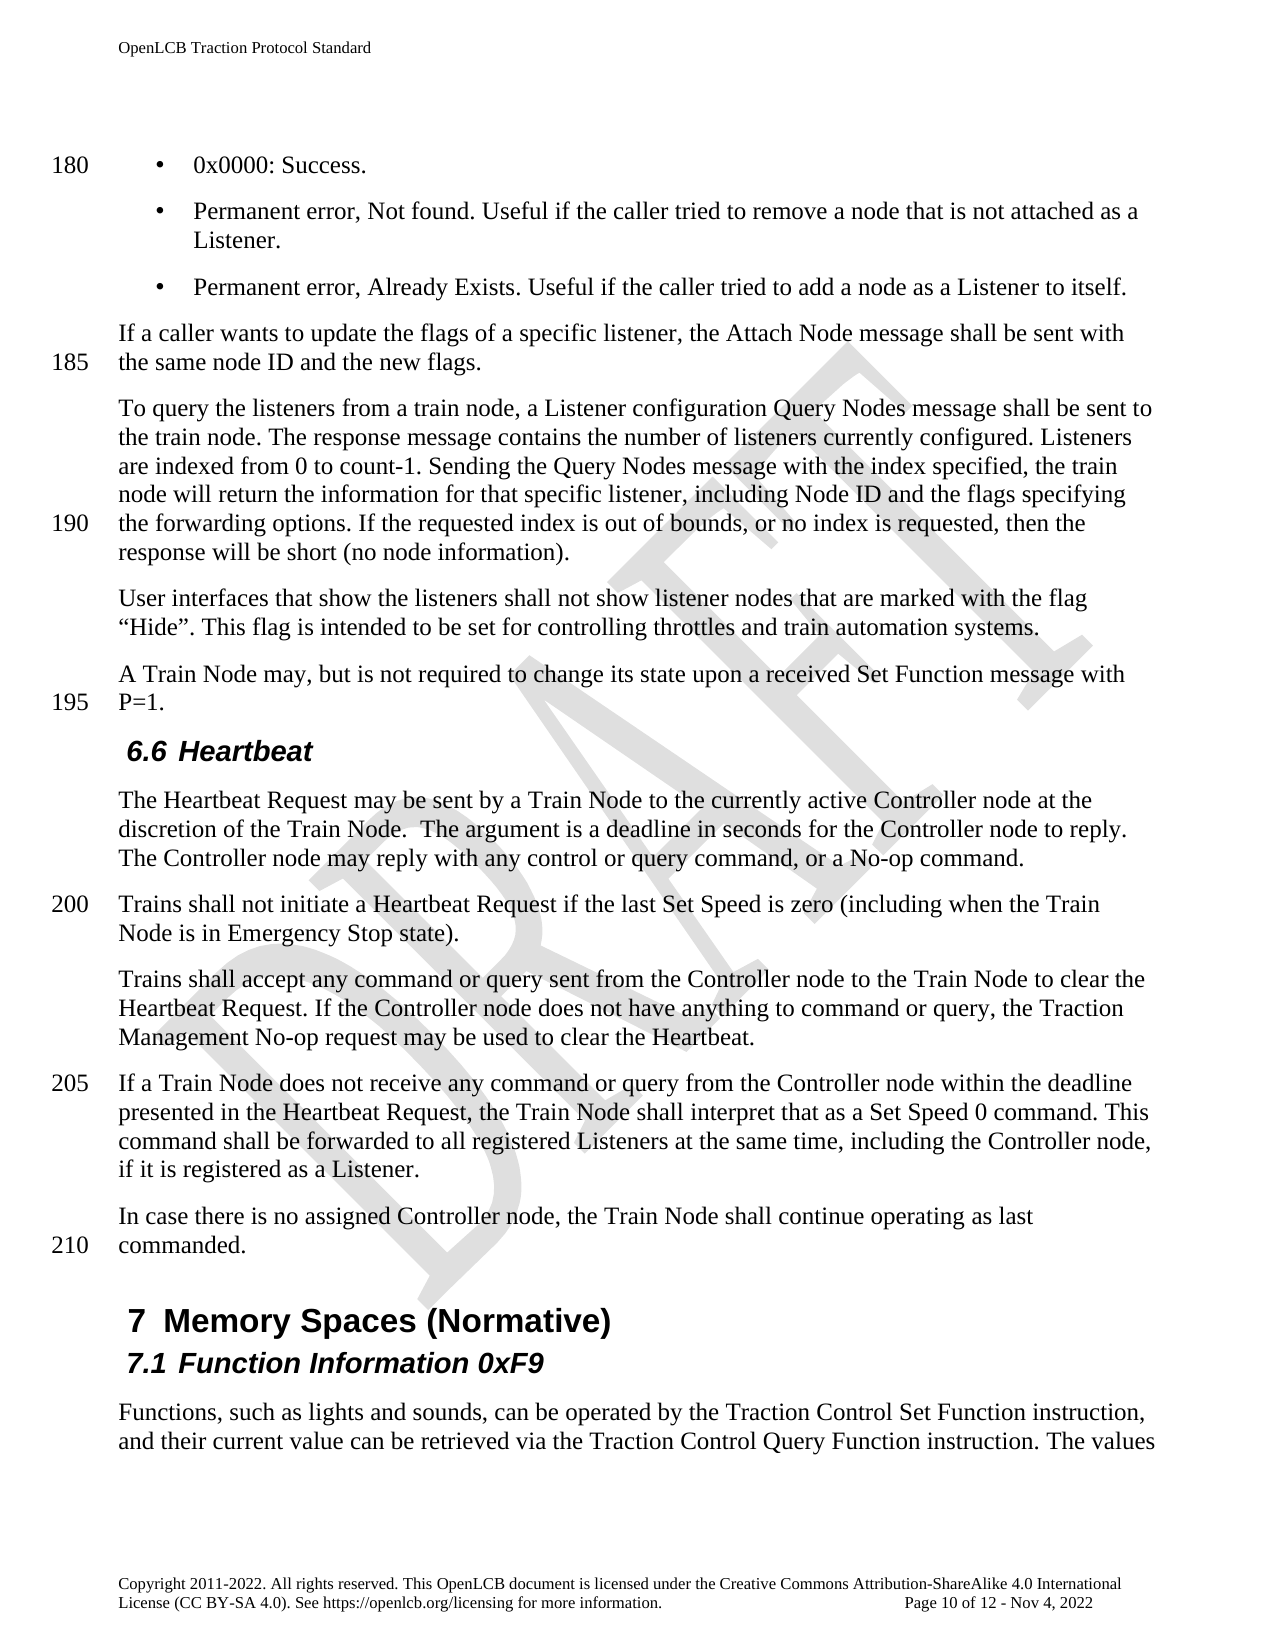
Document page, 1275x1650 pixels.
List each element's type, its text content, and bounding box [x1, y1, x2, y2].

text The Heartbeat Request may be sent by a Train Node to the currently active Controller node at the discretion of the Train Node. The argument is a deadline in seconds for the Controller node to reply. The Controller node may reply with any control or query command, or a No-op command. [723, 785, 1157, 871]
list 0x0000: Success. [156, 150, 1157, 179]
text Trains shall not initiate a Heartbeat Request if the last Set Speed is zero (including when the Train Node is in Emergency Stop state). [531, 889, 696, 947]
text To query the listeners from a train node, a Listener configuration Query Nodes message shall be sent to the train node. The response message contains the number of listeners currently configured. Listeners are indexed from 0 to count-1. Sending the Query Nodes message with the index specified, the train node will return the information for that specific listener, including Node ID and the flags specifying the forwarding options. If the requested index is out of bounds, or no index is requested, then the response will be short (no node information). [118, 393, 927, 566]
subtitle [647, 734, 827, 767]
text User interfaces that show the listeners shall not show listener nodes that are marked with the flag “Hide”. This flag is intended to be set for controlling throttles and train automation systems. [987, 583, 1157, 641]
text A Train Node may, but is not required to change its state upon a received Set Function message with P=1. [118, 659, 536, 716]
text Trains shall not initiate a Heartbeat Request if the last Set Speed is zero (including when the Train Node is in Emergency Stop state). [677, 889, 1157, 947]
text User interfaces that show the listeners shall not show listener nodes that are marked with the flag “Hide”. This flag is intended to be set for controlling throttles and train automation systems. [118, 583, 701, 641]
text Trains shall accept any command or query sent from the Controller node to the Train Node to clear the Heartbeat Request. If the Controller node does not have anything to command or query, the Traction Management No-op request may be used to clear the Heartbeat. [502, 972, 682, 1051]
text Trains shall accept any command or query sent from the Controller node to the Train Node to clear the Heartbeat Request. If the Controller node does not have anything to command or query, the Traction Management No-op request may be used to clear the Heartbeat. [582, 964, 719, 1015]
text Functions, such as lights and sounds, can be operated by the Traction Control Set Function instruction, and their current value can be retrieved via the Traction Control Query Function instruction. The values [118, 1397, 1157, 1455]
text Trains shall accept any command or query sent from the Controller node to the Train Node to clear the Heartbeat Request. If the Controller node does not have anything to command or query, the Traction Management No-op request may be used to clear the Heartbeat. [689, 964, 1157, 1051]
text A Train Node may, but is not required to change its state upon a received Set Function message with P=1. [537, 659, 776, 716]
text Trains shall accept any command or query sent from the Controller node to the Train Node to clear the Heartbeat Request. If the Controller node does not have anything to command or query, the Traction Management No-op request may be used to clear the Heartbeat. [212, 977, 404, 1051]
subtitle Function Information 0xF9 [118, 1346, 1157, 1379]
list Permanent error, Not found. Useful if the caller tried to remove a node that is not attached as a Listener. [156, 196, 1157, 254]
text If a Train Node does not receive any command or query from the Controller node within the deadline presented in the Heartbeat Request, the Train Node shall interpret that as a Set Speed 0 command. This command shall be forwarded to all registered Listeners at the same time, including the Controller node, if it is registered as a Listener. [264, 1068, 493, 1183]
text In case there is no assigned Controller node, the Train Node shall continue operating as last commanded. [483, 1201, 1157, 1258]
text Trains shall accept any command or query sent from the Controller node to the Train Node to clear the Heartbeat Request. If the Controller node does not have anything to command or query, the Traction Management No-op request may be used to clear the Heartbeat. [348, 964, 514, 1051]
subtitle Heartbeat [118, 734, 572, 767]
text If a Train Node does not receive any command or query from the Controller node within the deadline presented in the Heartbeat Request, the Train Node shall interpret that as a Set Speed 0 command. This command shall be forwarded to all registered Listeners at the same time, including the Controller node, if it is registered as a Listener. [118, 1068, 336, 1183]
subtitle Memory Spaces (Normative) [118, 1301, 1157, 1340]
text To query the listeners from a train node, a Listener configuration Query Nodes message shall be sent to the train node. The response message contains the number of listeners currently configured. Listeners are indexed from 0 to count-1. Sending the Query Nodes message with the index specified, the train node will return the information for that specific listener, including Node ID and the flags specifying the forwarding options. If the requested index is out of bounds, or no index is requested, then the response will be short (no node information). [818, 393, 1157, 566]
text A Train Node may, but is not required to change its state upon a received Set Function message with P=1. [798, 659, 1157, 716]
text Trains shall not initiate a Heartbeat Request if the last Set Speed is zero (including when the Train Node is in Emergency Stop state). [118, 889, 410, 947]
subtitle [569, 734, 640, 767]
text The Heartbeat Request may be sent by a Train Node to the currently active Controller node at the discretion of the Train Node. The argument is a deadline in seconds for the Controller node to reply. The Controller node may reply with any control or query command, or a No-op command. [604, 785, 701, 855]
text Trains shall not initiate a Heartbeat Request if the last Set Speed is zero (including when the Train Node is in Emergency Stop state). [395, 889, 515, 947]
text User interfaces that show the listeners shall not show listener nodes that are marked with the flag “Hide”. This flag is intended to be set for controlling throttles and train automation systems. [686, 583, 1002, 641]
text In case there is no assigned Controller node, the Train Node shall continue operating as last commanded. [397, 1201, 492, 1251]
subtitle [837, 734, 1157, 767]
text If a Train Node does not receive any command or query from the Controller node within the deadline presented in the Heartbeat Request, the Train Node shall interpret that as a Set Speed 0 command. This command shall be forwarded to all registered Listeners at the same time, including the Controller node, if it is registered as a Listener. [465, 1068, 1157, 1183]
list Permanent error, Already Exists. Useful if the caller tried to add a node as a Listener to itself. [156, 272, 1157, 300]
text In case there is no assigned Controller node, the Train Node shall continue operating as last commanded. [118, 1201, 411, 1258]
text If a caller wants to update the flags of a specific listener, the Attach Node message shall be sent with the same node ID and the new flags. [118, 318, 1157, 376]
text The Heartbeat Request may be sent by a Train Node to the currently active Controller node at the discretion of the Train Node. The argument is a deadline in seconds for the Controller node to reply. The Controller node may reply with any control or query command, or a No-op command. [118, 785, 640, 871]
text Trains shall accept any command or query sent from the Controller node to the Train Node to clear the Heartbeat Request. If the Controller node does not have anything to command or query, the Traction Management No-op request may be used to clear the Heartbeat. [118, 964, 224, 1051]
